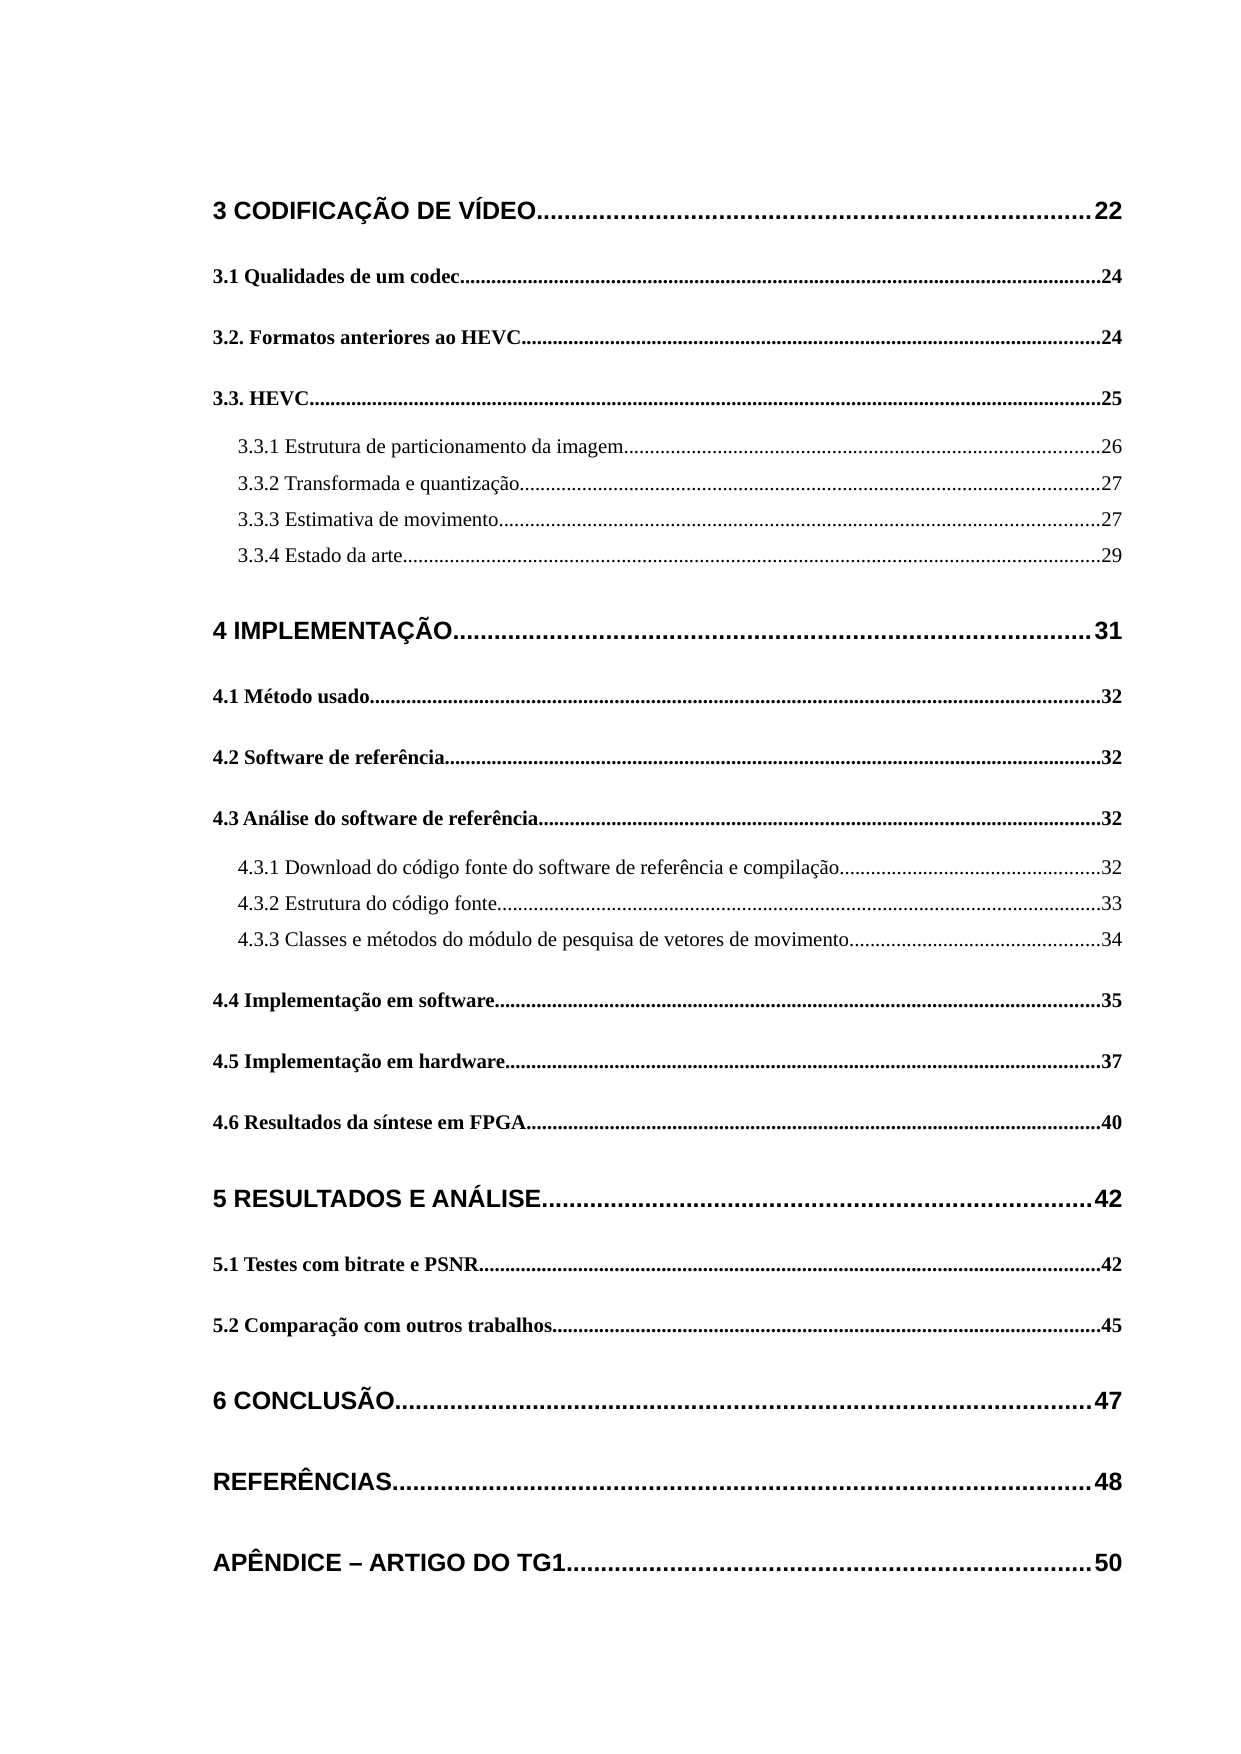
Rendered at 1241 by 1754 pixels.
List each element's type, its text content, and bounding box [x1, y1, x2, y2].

text referências 48 [177, 1467, 1122, 1496]
text 4.3 Análise do software de referência 32 [177, 806, 1122, 830]
text 3.1 Qualidades de um codec 24 [177, 264, 1122, 288]
text 4.1 Método usado 32 [177, 684, 1122, 708]
text 4.4 Implementação em software 35 [177, 988, 1122, 1012]
text 4 IMPLEMENTAÇÃO 31 [177, 616, 1122, 645]
text 4.6 Resultados da síntese em FPGA 40 [177, 1110, 1122, 1134]
text 4.3.2 Estrutura do código fonte 33 [202, 891, 1122, 915]
text 3.3.4 Estado da arte 29 [202, 542, 1122, 567]
text 3.2. Formatos anteriores ao HEVC 24 [177, 325, 1122, 349]
text 3.3.1 Estrutura de particionamento da imagem 26 [202, 434, 1122, 458]
text 4.5 Implementação em hardware 37 [177, 1049, 1122, 1073]
text 6 CONCLUSÃO 47 [177, 1386, 1122, 1415]
text 5.1 Testes com bitrate e PSNR 42 [177, 1252, 1122, 1276]
text 4.3.1 Download do código fonte do software de referência e compilação 32 [202, 855, 1122, 879]
text 3 CODIFICAÇÃO DE VÍDEO 22 [177, 196, 1122, 224]
text APÊNDICE – ARTIGO DO TG1 50 [177, 1547, 1122, 1576]
text 4.3.3 Classes e métodos do módulo de pesquisa de vetores de movimento 34 [202, 927, 1122, 951]
text 3.3.3 Estimativa de movimento 27 [202, 506, 1122, 531]
text 5.2 Comparação com outros trabalhos 45 [177, 1313, 1122, 1337]
text 5 RESULTADOS E ANÁLISE 42 [177, 1183, 1122, 1212]
text 3.3. HEVC 25 [177, 386, 1122, 410]
text 3.3.2 Transformada e quantização 27 [202, 470, 1122, 494]
text 4.2 Software de referência 32 [177, 745, 1122, 769]
